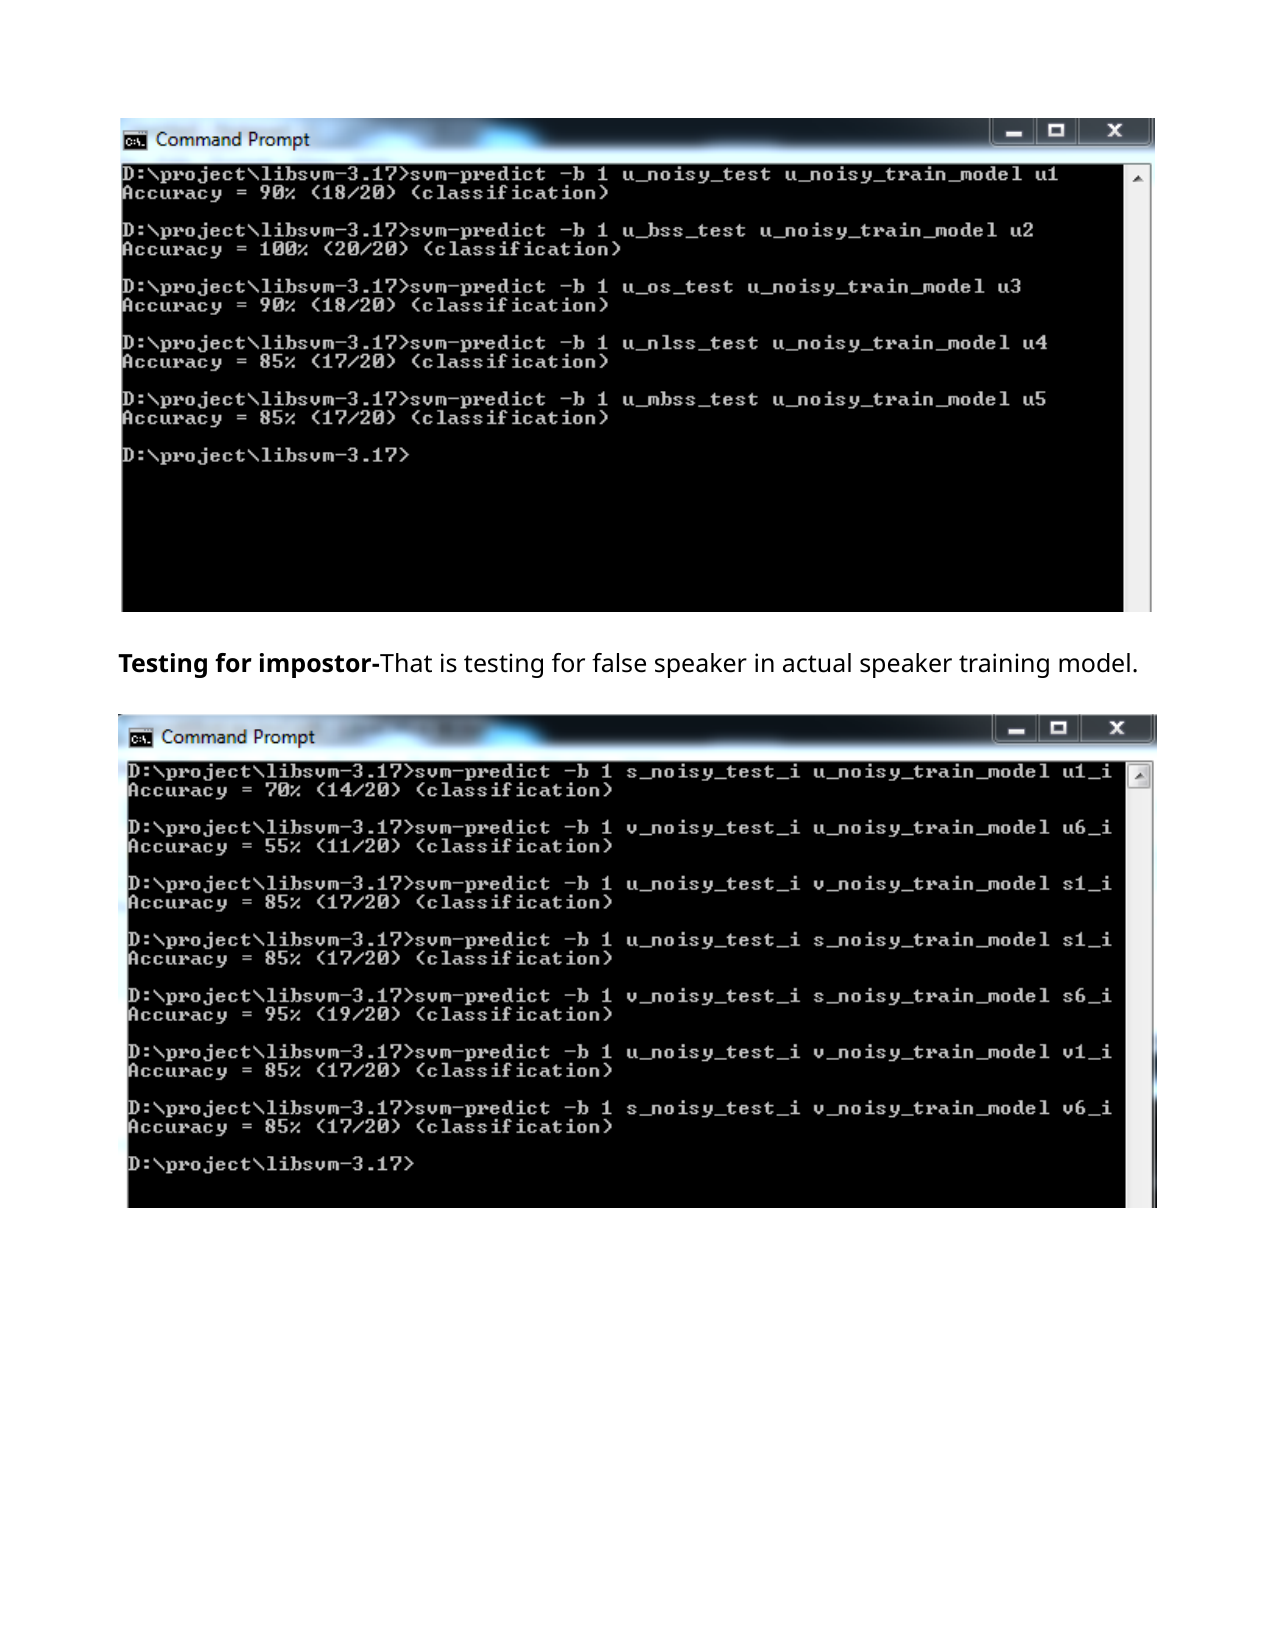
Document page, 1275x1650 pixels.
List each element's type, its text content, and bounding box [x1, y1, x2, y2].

picture [118, 714, 1157, 1208]
text Testing for impostor-That is testing for false speaker in actual speaker training model. [118, 646, 1157, 680]
picture [120, 118, 1155, 612]
